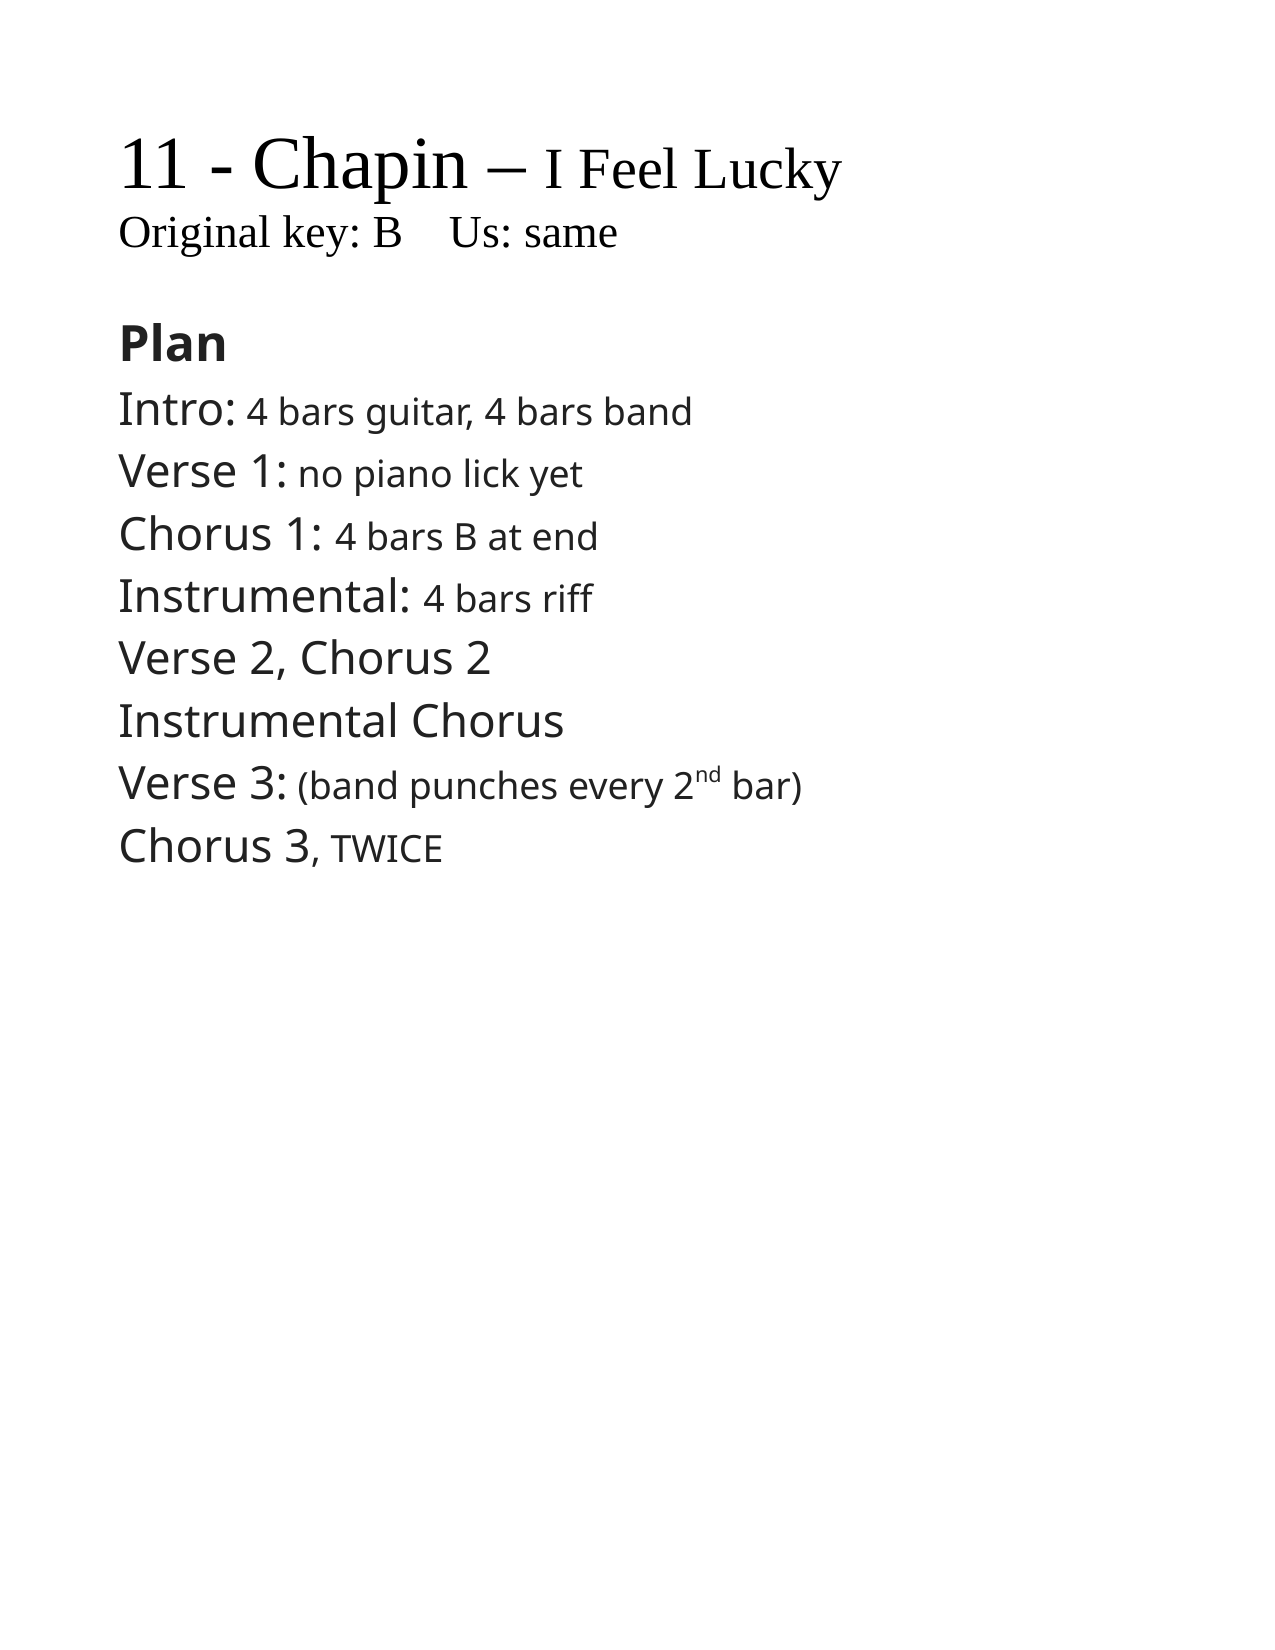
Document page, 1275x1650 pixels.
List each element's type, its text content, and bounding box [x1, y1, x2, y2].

text Chorus 1: 4 bars B at end [118, 501, 1157, 563]
text Verse 2, Chorus 2 [118, 626, 1157, 688]
text Verse 1: no piano lick yet [118, 439, 1157, 501]
text 11 - Chapin – I Feel Lucky [118, 118, 1157, 204]
text Verse 3: (band punches every 2nd bar) Chorus 3, TWICE [118, 751, 1157, 875]
text Intro: 4 bars guitar, 4 bars band [118, 376, 1157, 439]
text Instrumental: 4 bars riff [118, 563, 1157, 626]
text Instrumental Chorus [118, 688, 1157, 751]
text Plan [118, 308, 1157, 376]
text Original key: B Us: same [118, 204, 1157, 257]
